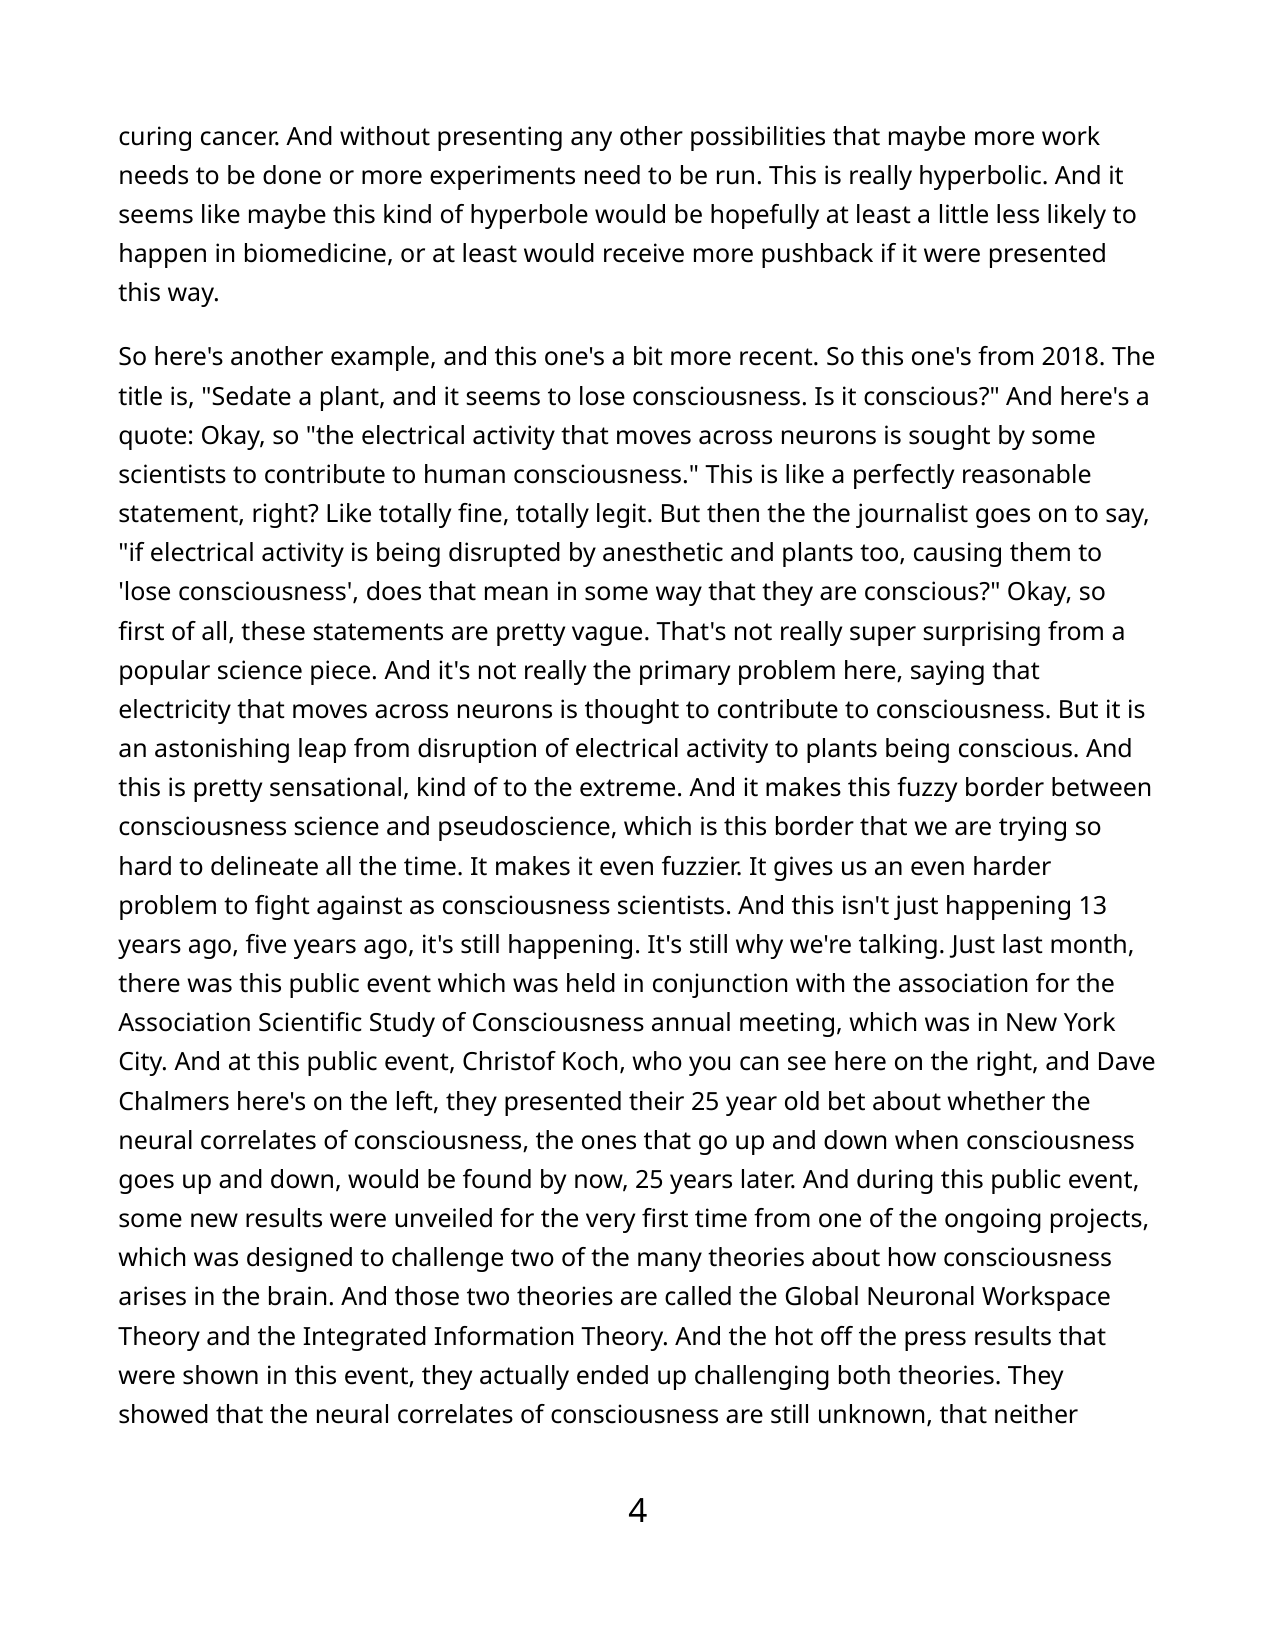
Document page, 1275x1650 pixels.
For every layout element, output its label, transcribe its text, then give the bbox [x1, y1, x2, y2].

text curing cancer. And without presenting any other possibilities that maybe more work needs to be done or more experiments need to be run. This is really hyperbolic. And it seems like maybe this kind of hyperbole would be hopefully at least a little less likely to happen in biomedicine, or at least would receive more pushback if it were presented this way. [118, 118, 1157, 309]
text So here's another example, and this one's a bit more recent. So this one's from 2018. The title is, "Sedate a plant, and it seems to lose consciousness. Is it conscious?" And here's a quote: Okay, so "the electrical activity that moves across neurons is sought by some scientists to contribute to human consciousness." This is like a perfectly reasonable statement, right? Like totally fine, totally legit. But then the the journalist goes on to say, "if electrical activity is being disrupted by anesthetic and plants too, causing them to 'lose consciousness', does that mean in some way that they are conscious?" Okay, so first of all, these statements are pretty vague. That's not really super surprising from a popular science piece. And it's not really the primary problem here, saying that electricity that moves across neurons is thought to contribute to consciousness. But it is an astonishing leap from disruption of electrical activity to plants being conscious. And this is pretty sensational, kind of to the extreme. And it makes this fuzzy border between consciousness science and pseudoscience, which is this border that we are trying so hard to delineate all the time. It makes it even fuzzier. It gives us an even harder problem to fight against as consciousness scientists. And this isn't just happening 13 years ago, five years ago, it's still happening. It's still why we're talking. Just last month, there was this public event which was held in conjunction with the association for the Association Scientific Study of Consciousness annual meeting, which was in New York City. And at this public event, Christof Koch, who you can see here on the right, and Dave Chalmers here's on the left, they presented their 25 year old bet about whether the neural correlates of consciousness, the ones that go up and down when consciousness goes up and down, would be found by now, 25 years later. And during this public event, some new results were unveiled for the very first time from one of the ongoing projects, which was designed to challenge two of the many theories about how consciousness arises in the brain. And those two theories are called the Global Neuronal Workspace Theory and the Integrated Information Theory. And the hot off the press results that were shown in this event, they actually ended up challenging both theories. They showed that the neural correlates of consciousness are still unknown, that neither [118, 339, 1157, 1431]
